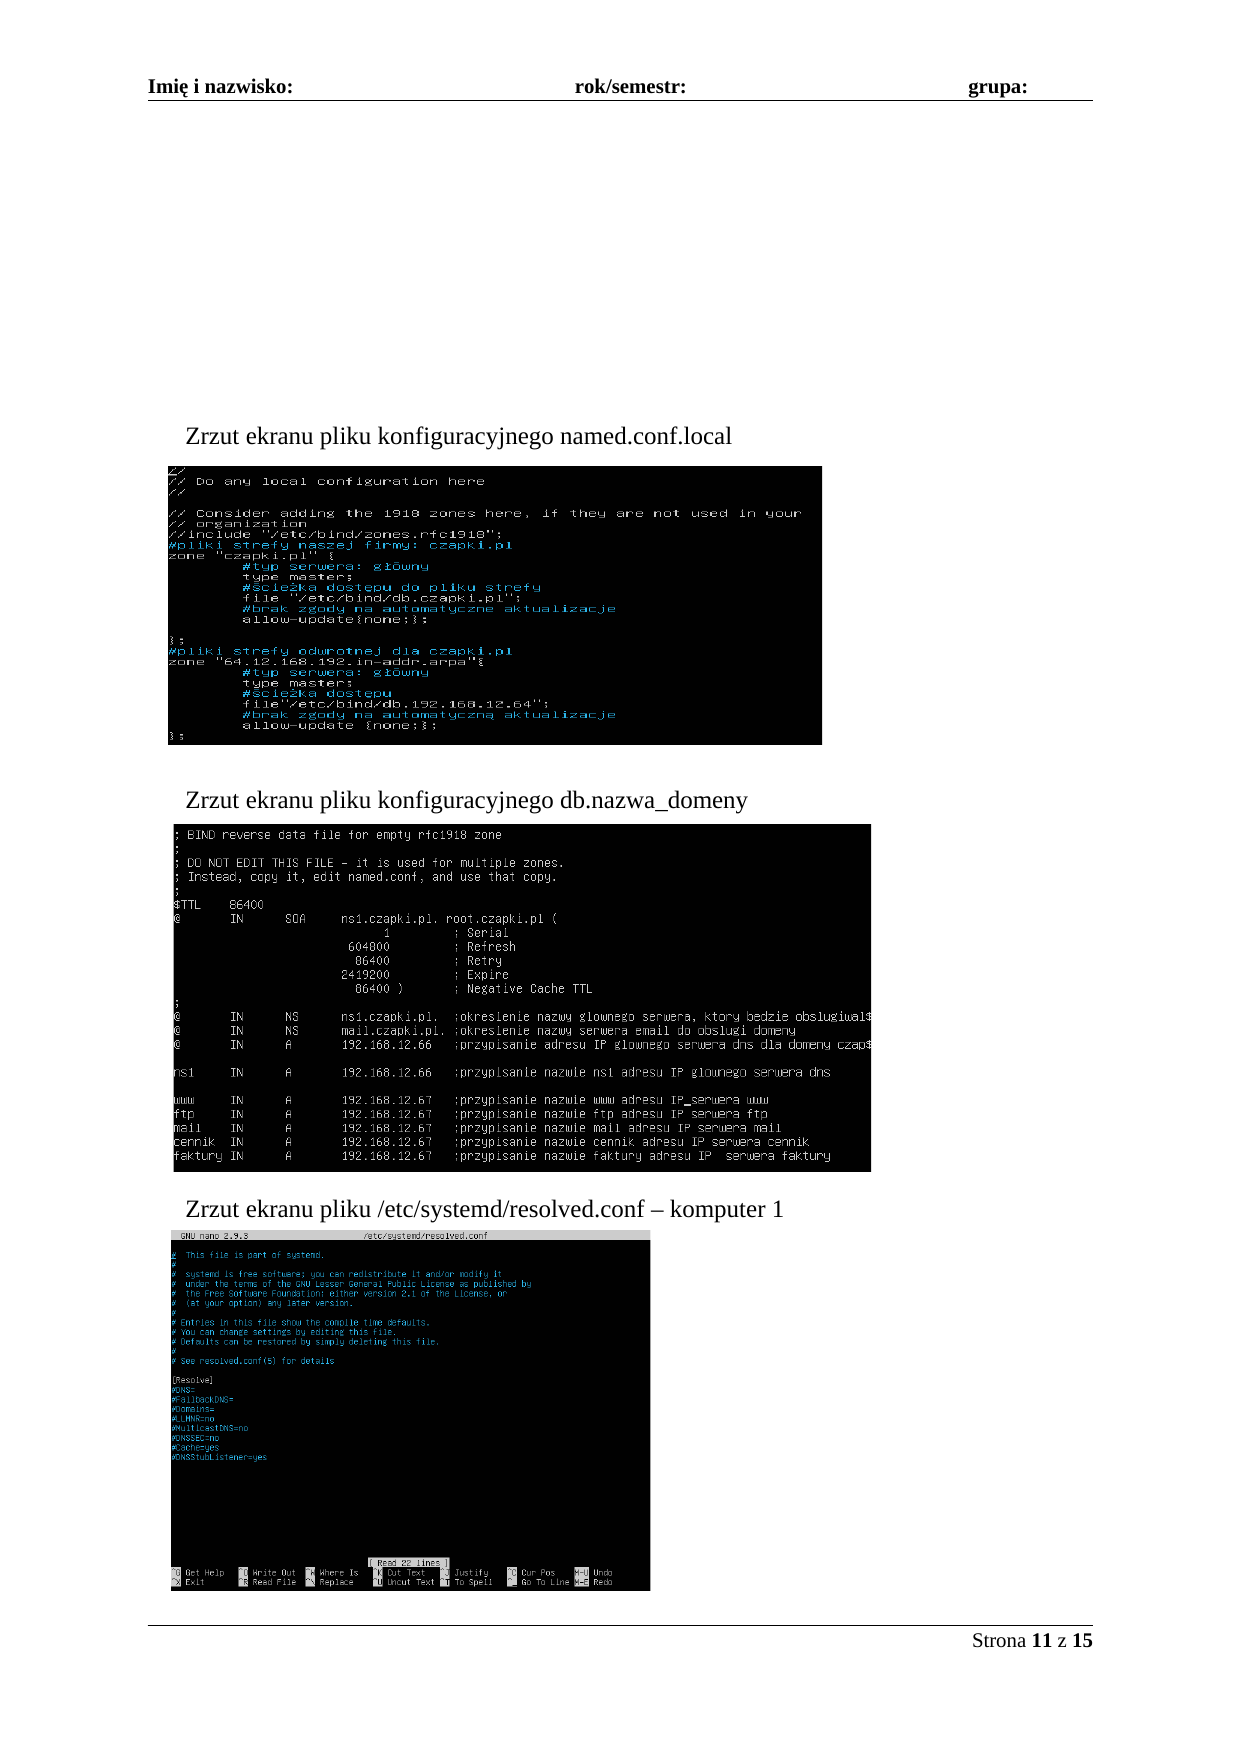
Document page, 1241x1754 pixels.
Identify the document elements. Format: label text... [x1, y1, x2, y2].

picture [173, 824, 872, 1172]
text Zrzut ekranu pliku konfiguracyjnego db.nazwa_domeny [185, 785, 1093, 814]
text Zrzut ekranu pliku /etc/systemd/resolved.conf – komputer 1 [185, 1194, 1093, 1223]
text Zrzut ekranu pliku konfiguracyjnego named.conf.local [185, 421, 1093, 449]
picture [171, 1230, 651, 1591]
picture [168, 466, 823, 745]
